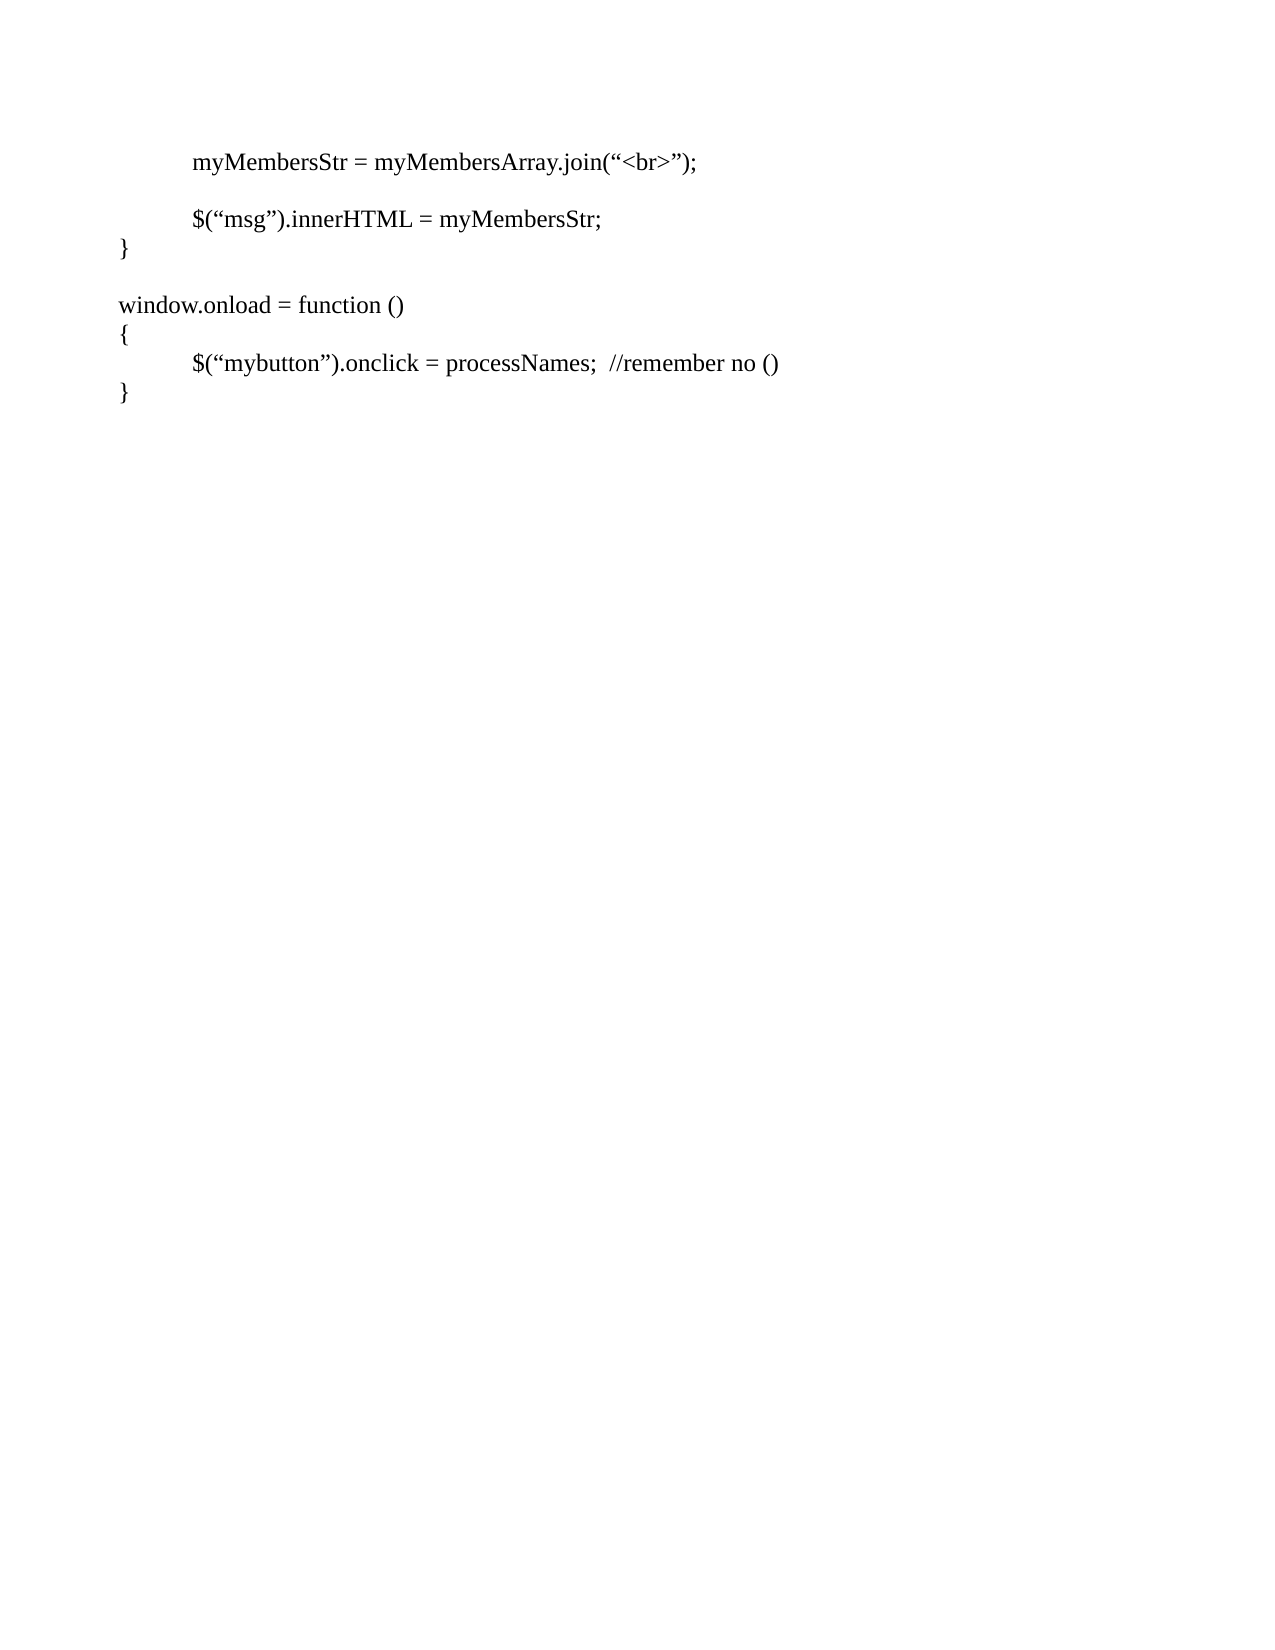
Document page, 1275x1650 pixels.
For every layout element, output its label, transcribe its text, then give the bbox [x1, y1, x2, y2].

text $(“msg”).innerHTML = myMembersStr; [118, 204, 1157, 233]
text $(“mybutton”).onclick = processNames; //remember no () [118, 348, 1157, 377]
text myMembersStr = myMembersArray.join(“<br>”); [118, 147, 1157, 176]
text window.onload = function () [118, 291, 1157, 319]
text { [118, 319, 1157, 348]
text } [118, 233, 1157, 262]
text } [118, 377, 1157, 406]
